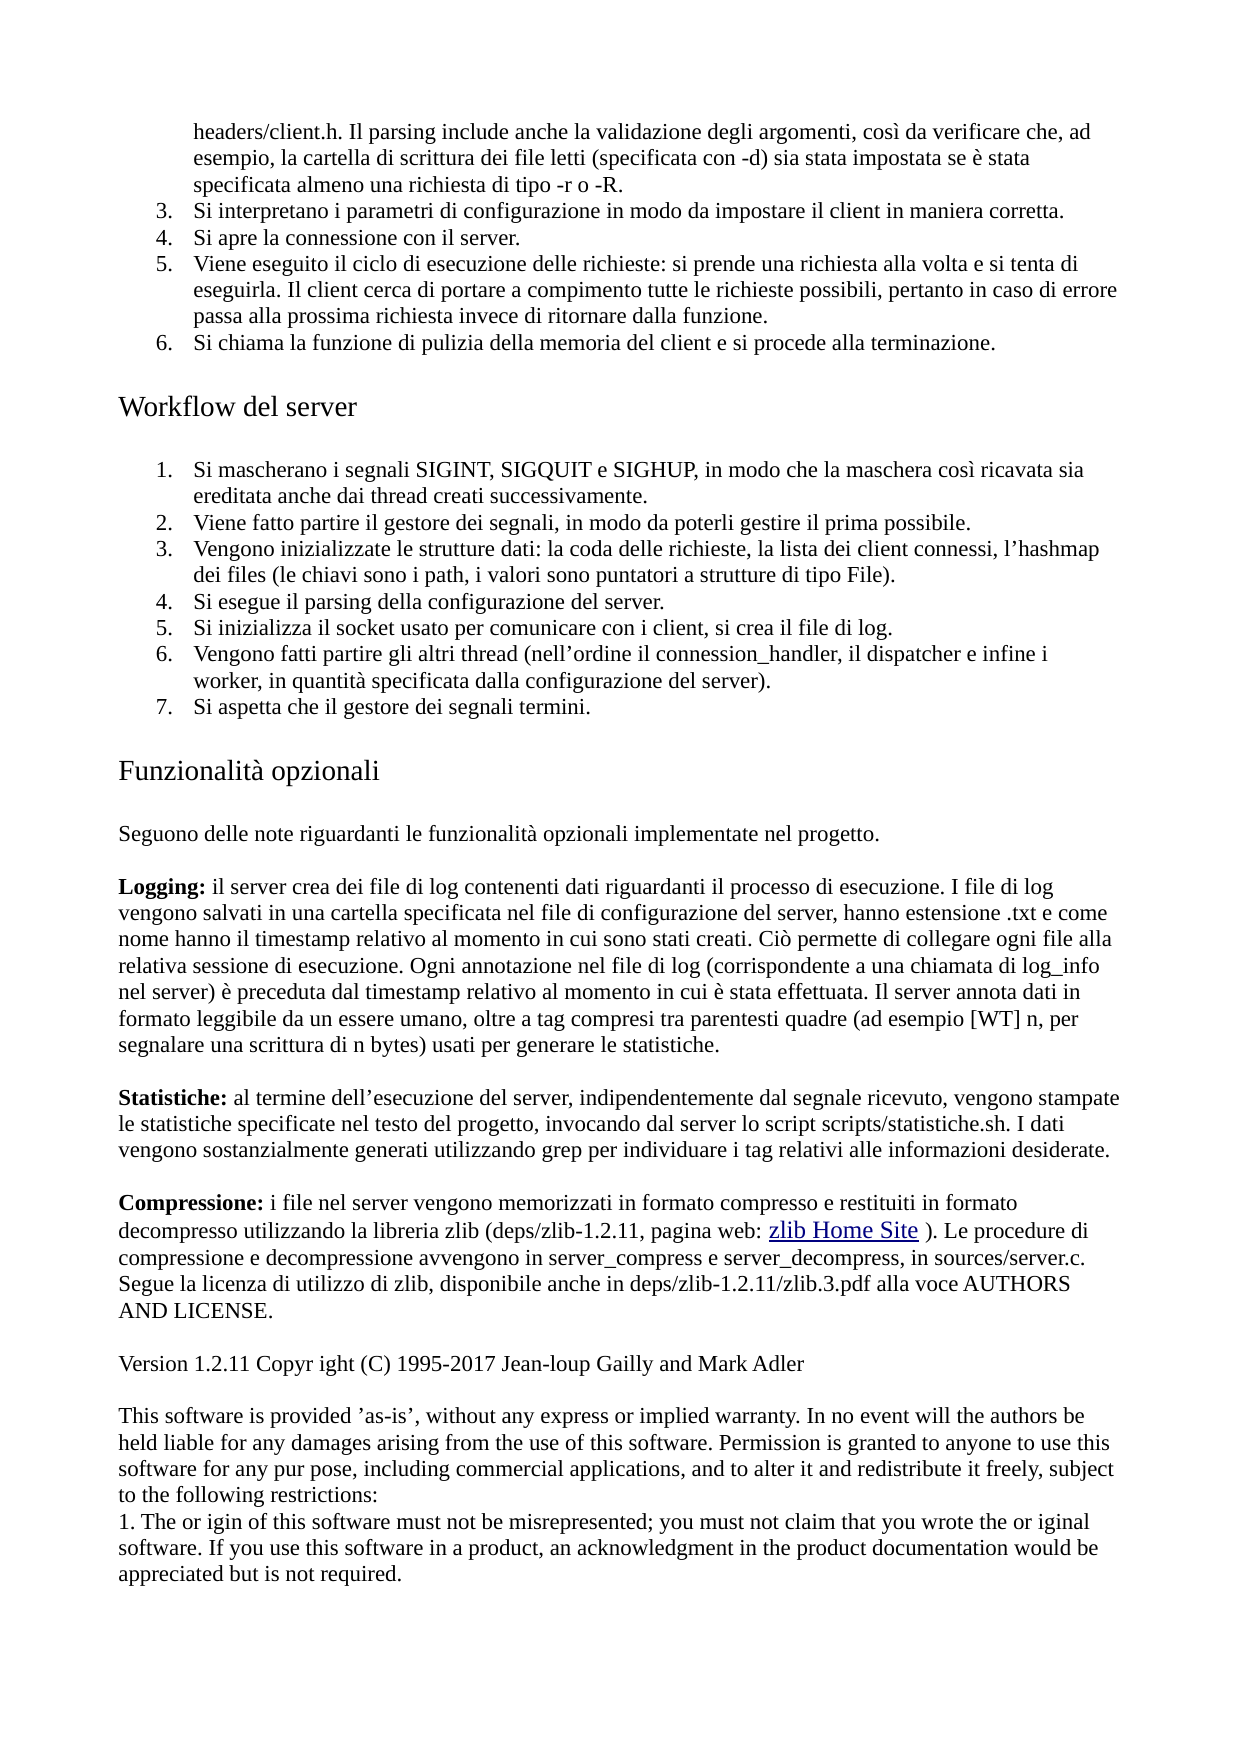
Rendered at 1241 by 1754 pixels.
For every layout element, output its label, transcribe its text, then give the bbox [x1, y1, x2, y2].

text Statistiche: al termine dell’esecuzione del server, indipendentemente dal segnale ricevuto, vengono stampate le statistiche specificate nel testo del progetto, invocando dal server lo script scripts/statistiche.sh. I dati vengono sostanzialmente generati utilizzando grep per individuare i tag relativi alle informazioni desiderate. [118, 1084, 1122, 1163]
text Version 1.2.11 Copyr ight (C) 1995-2017 Jean-loup Gailly and Mark Adler [118, 1349, 1122, 1376]
text Workflow del server [118, 389, 1122, 422]
text Funzionalità opzionali [118, 753, 1122, 787]
list Si mascherano i segnali SIGINT, SIGQUIT e SIGHUP, in modo che la maschera così ricavata sia ereditata anche dai thread creati successivamente. [156, 456, 1122, 509]
text Logging: il server crea dei file di log contenenti dati riguardanti il processo di esecuzione. I file di log vengono salvati in una cartella specificata nel file di configurazione del server, hanno estensione .txt e come nome hanno il timestamp relativo al momento in cui sono stati creati. Ciò permette di collegare ogni file alla relativa sessione di esecuzione. Ogni annotazione nel file di log (corrispondente a una chiamata di log_info nel server) è preceduta dal timestamp relativo al momento in cui è stata effettuata. Il server annota dati in formato leggibile da un essere umano, oltre a tag compresi tra parentesti quadre (ad esempio [WT] n, per segnalare una scrittura di n bytes) usati per generare le statistiche. [118, 873, 1122, 1057]
text This software is provided ’as-is’, without any express or implied warranty. In no event will the authors be held liable for any damages arising from the use of this software. Permission is granted to anyone to use this software for any pur pose, including commercial applications, and to alter it and redistribute it freely, subject to the following restrictions: [118, 1402, 1122, 1508]
list Si inizializza il socket usato per comunicare con i client, si crea il file di log. [156, 614, 1122, 640]
list Vengono fatti partire gli altri thread (nell’ordine il connession_handler, il dispatcher e infine i worker, in quantità specificata dalla configurazione del server). [156, 640, 1122, 693]
list Vengono inizializzate le strutture dati: la coda delle richieste, la lista dei client connessi, l’hashmap dei files (le chiavi sono i path, i valori sono puntatori a strutture di tipo File). [156, 535, 1122, 588]
list Viene fatto partire il gestore dei segnali, in modo da poterli gestire il prima possibile. [156, 509, 1122, 535]
list Si chiama la funzione di pulizia della memoria del client e si procede alla terminazione. [156, 329, 1122, 355]
text Seguono delle note riguardanti le funzionalità opzionali implementate nel progetto. [118, 820, 1122, 846]
list Si esegue il parsing della configurazione del server. [156, 588, 1122, 614]
list Si aspetta che il gestore dei segnali termini. [156, 693, 1122, 719]
list headers/client.h. Il parsing include anche la validazione degli argomenti, così da verificare che, ad esempio, la cartella di scrittura dei file letti (specificata con -d) sia stata impostata se è stata specificata almeno una richiesta di tipo -r o -R. [156, 118, 1122, 197]
text Compressione: i file nel server vengono memorizzati in formato compresso e restituiti in formato decompresso utilizzando la libreria zlib (deps/zlib-1.2.11, pagina web: zlib Home Site ). Le procedure di compressione e decompressione avvengono in server_compress e server_decompress, in sources/server.c. Segue la licenza di utilizzo di zlib, disponibile anche in deps/zlib-1.2.11/zlib.3.pdf alla voce AUTHORS AND LICENSE. [118, 1189, 1122, 1323]
list Si apre la connessione con il server. [156, 223, 1122, 250]
list Viene eseguito il ciclo di esecuzione delle richieste: si prende una richiesta alla volta e si tenta di eseguirla. Il client cerca di portare a compimento tutte le richieste possibili, pertanto in caso di errore passa alla prossima richiesta invece di ritornare dalla funzione. [156, 250, 1122, 329]
list Si interpretano i parametri di configurazione in modo da impostare il client in maniera corretta. [156, 197, 1122, 223]
text 1. The or igin of this software must not be misrepresented; you must not claim that you wrote the or iginal software. If you use this software in a product, an acknowledgment in the product documentation would be appreciated but is not required. [118, 1508, 1122, 1587]
